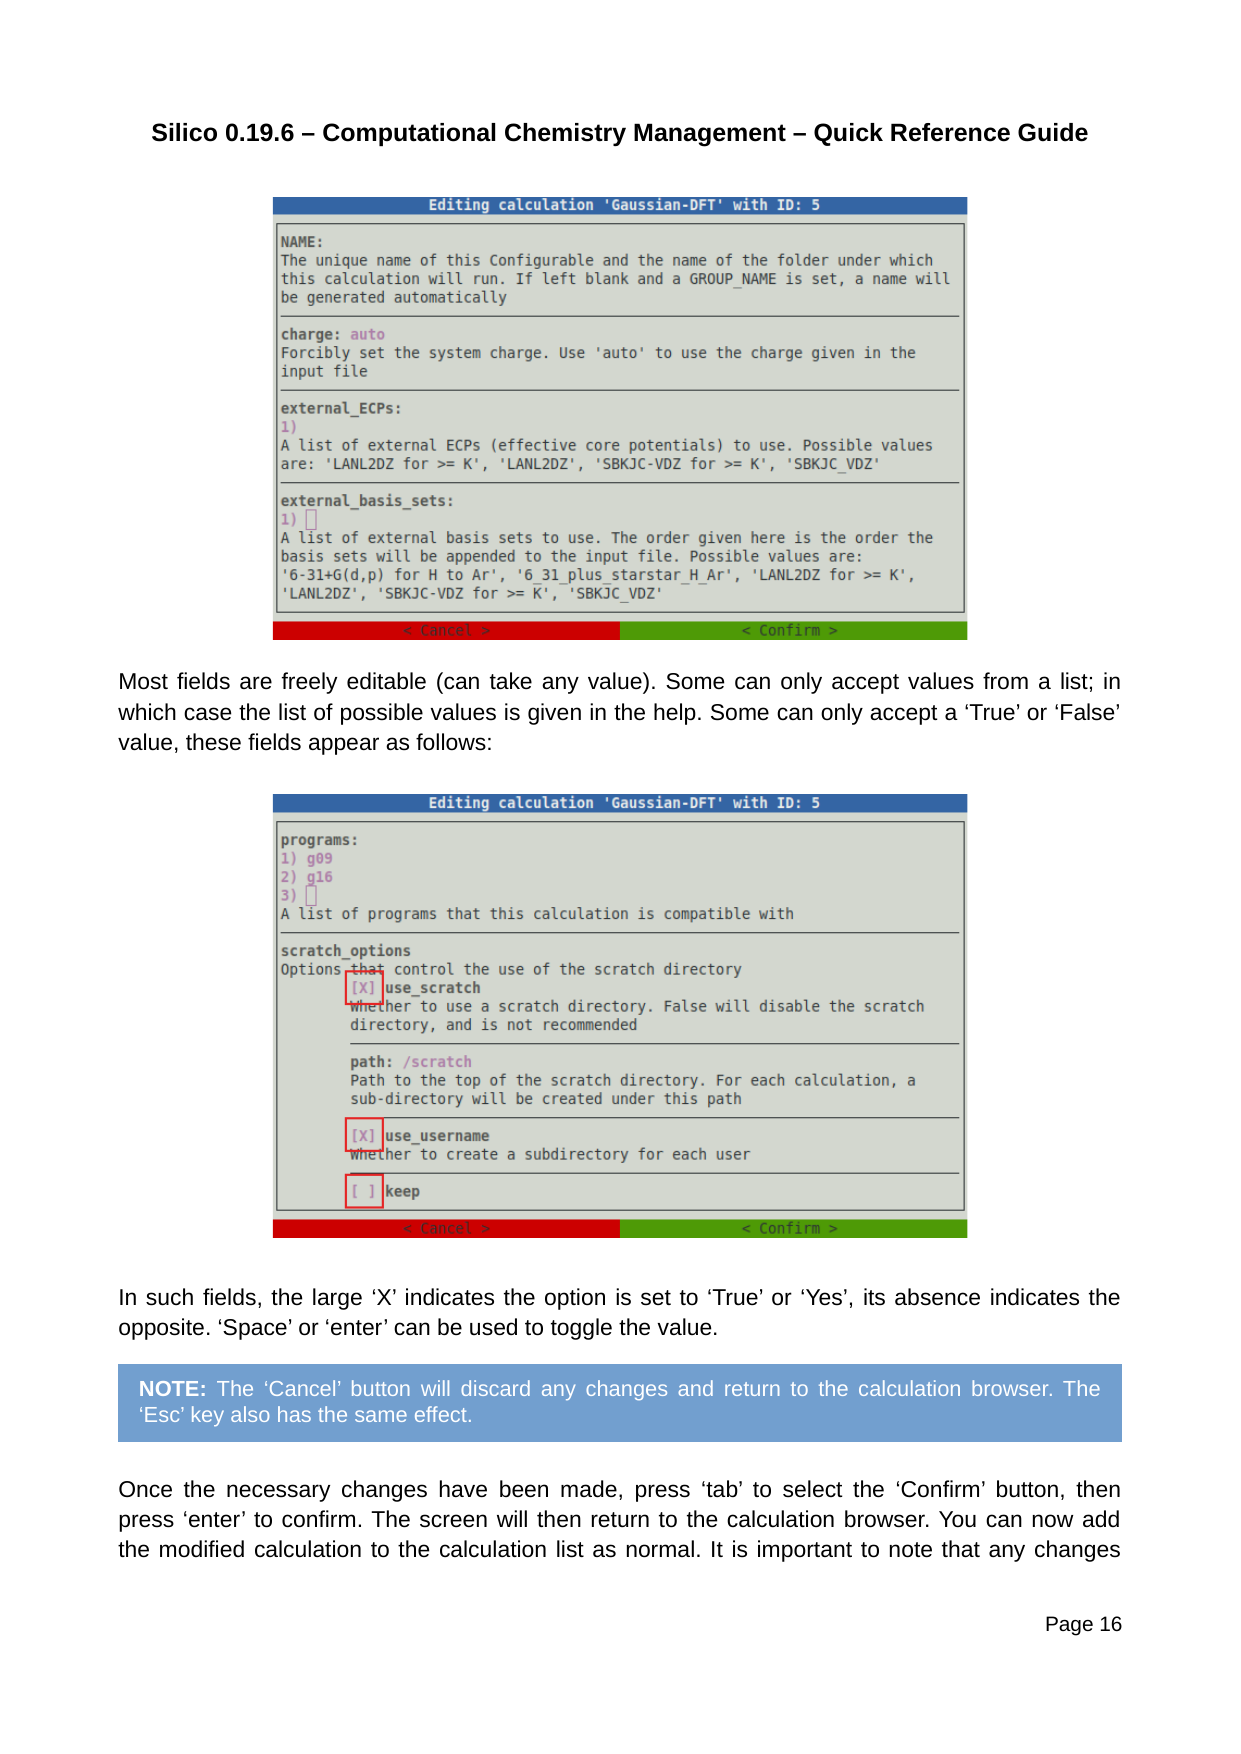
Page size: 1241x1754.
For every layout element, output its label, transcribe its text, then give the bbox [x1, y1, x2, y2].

text Most fields are freely editable (can take any value). Some can only accept values from a list; in which case the list of possible values is given in the help. Some can only accept a ‘True’ or ‘False’ value, these fields appear as follows: [118, 176, 1122, 755]
picture [272, 794, 968, 1238]
text Once the necessary changes have been made, press ‘tab’ to select the ‘Confirm’ button, then press ‘enter’ to confirm. The screen will then return to the calculation browser. You can now add the modified calculation to the calculation list as normal. It is important to note that any changes [118, 1442, 1122, 1562]
text In such fields, the large ‘X’ indicates the option is set to ‘True’ or ‘Yes’, its absence indicates the opposite. ‘Space’ or ‘enter’ can be used to toggle the value. [118, 773, 1122, 1341]
picture [272, 197, 968, 640]
text NOTE: The ‘Cancel’ button will discard any changes and return to the calculation browser. The ‘Esc’ key also has the same effect. [139, 1376, 1101, 1427]
